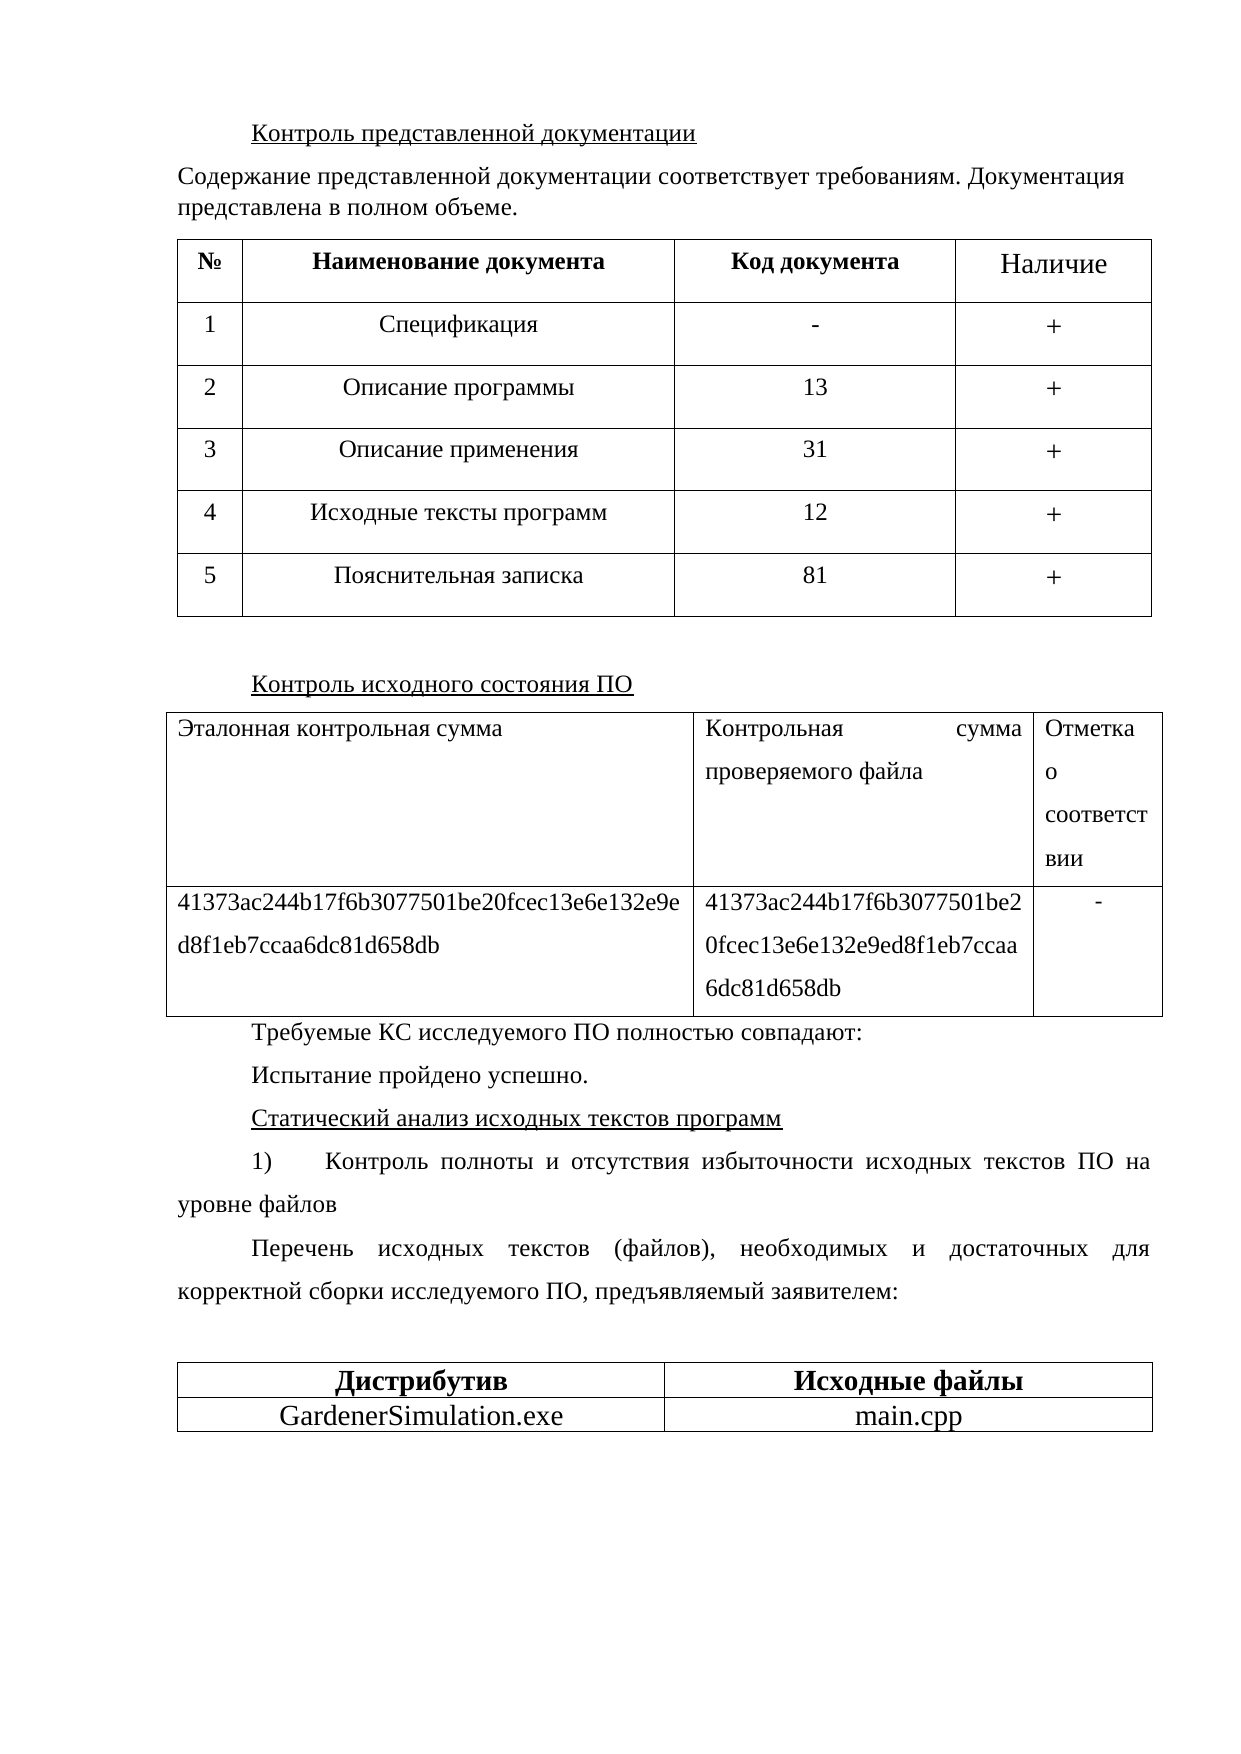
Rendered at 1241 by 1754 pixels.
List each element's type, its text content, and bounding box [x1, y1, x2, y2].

table_cell 31 [675, 429, 955, 490]
text Содержание представленной документации соответствует требованиям. Документация представлена в полном объеме. [177, 161, 1152, 221]
table_header Эталонная контрольная сумма [167, 713, 693, 886]
table_cell Описание программы [243, 366, 674, 427]
table_cell + [956, 554, 1151, 616]
table_cell 41373ac244b17f6b3077501be20fcec13e6e132e9ed8f1eb7ccaa6dc81d658db [167, 887, 693, 1016]
table_header Дистрибутив [178, 1363, 664, 1397]
table_cell 5 [178, 554, 242, 616]
table_header Наименование документа [243, 240, 674, 302]
table_cell 2 [178, 366, 242, 427]
text Испытание пройдено успешно. [177, 1060, 1152, 1089]
table_cell main.cpp [665, 1398, 1152, 1431]
table_cell 81 [675, 554, 955, 616]
text Контроль исходного состояния ПО [177, 669, 1152, 698]
table_cell + [956, 366, 1151, 427]
table_cell 41373ac244b17f6b3077501be20fcec13e6e132e9ed8f1eb7ccaa6dc81d658db [694, 887, 1033, 1016]
table_header Контрольная сумма проверяемого файла [694, 713, 1033, 886]
table_cell Спецификация [243, 303, 674, 365]
text Статический анализ исходных текстов программ [177, 1103, 1152, 1132]
table_cell 12 [675, 491, 955, 553]
table_cell 4 [178, 491, 242, 553]
table_cell Пояснительная записка [243, 554, 674, 616]
table_header Код документа [675, 240, 955, 302]
table_header № [178, 240, 242, 302]
table_cell 1 [178, 303, 242, 365]
list Контроль полноты и отсутствия избыточности исходных текстов ПО на уровне файлов [177, 1146, 1152, 1218]
table_cell 13 [675, 366, 955, 427]
table_cell Исходные тексты программ [243, 491, 674, 553]
table_cell 3 [178, 429, 242, 490]
table_header Наличие [956, 240, 1151, 302]
table_cell + [956, 429, 1151, 490]
text Перечень исходных текстов (файлов), необходимых и достаточных для корректной сборки исследуемого ПО, предъявляемый заявителем: [177, 1233, 1152, 1304]
table_cell + [956, 303, 1151, 365]
table_header Отметка о соответствии [1034, 713, 1162, 886]
text Контроль представленной документации [177, 118, 1152, 147]
table_cell - [675, 303, 955, 365]
table_header Исходные файлы [665, 1363, 1152, 1397]
table_cell Описание применения [243, 429, 674, 490]
table_cell GardenerSimulation.exe [178, 1398, 664, 1431]
table_cell - [1034, 887, 1162, 1016]
table_cell + [956, 491, 1151, 553]
text Требуемые КС исследуемого ПО полностью совпадают: [177, 1017, 1152, 1046]
